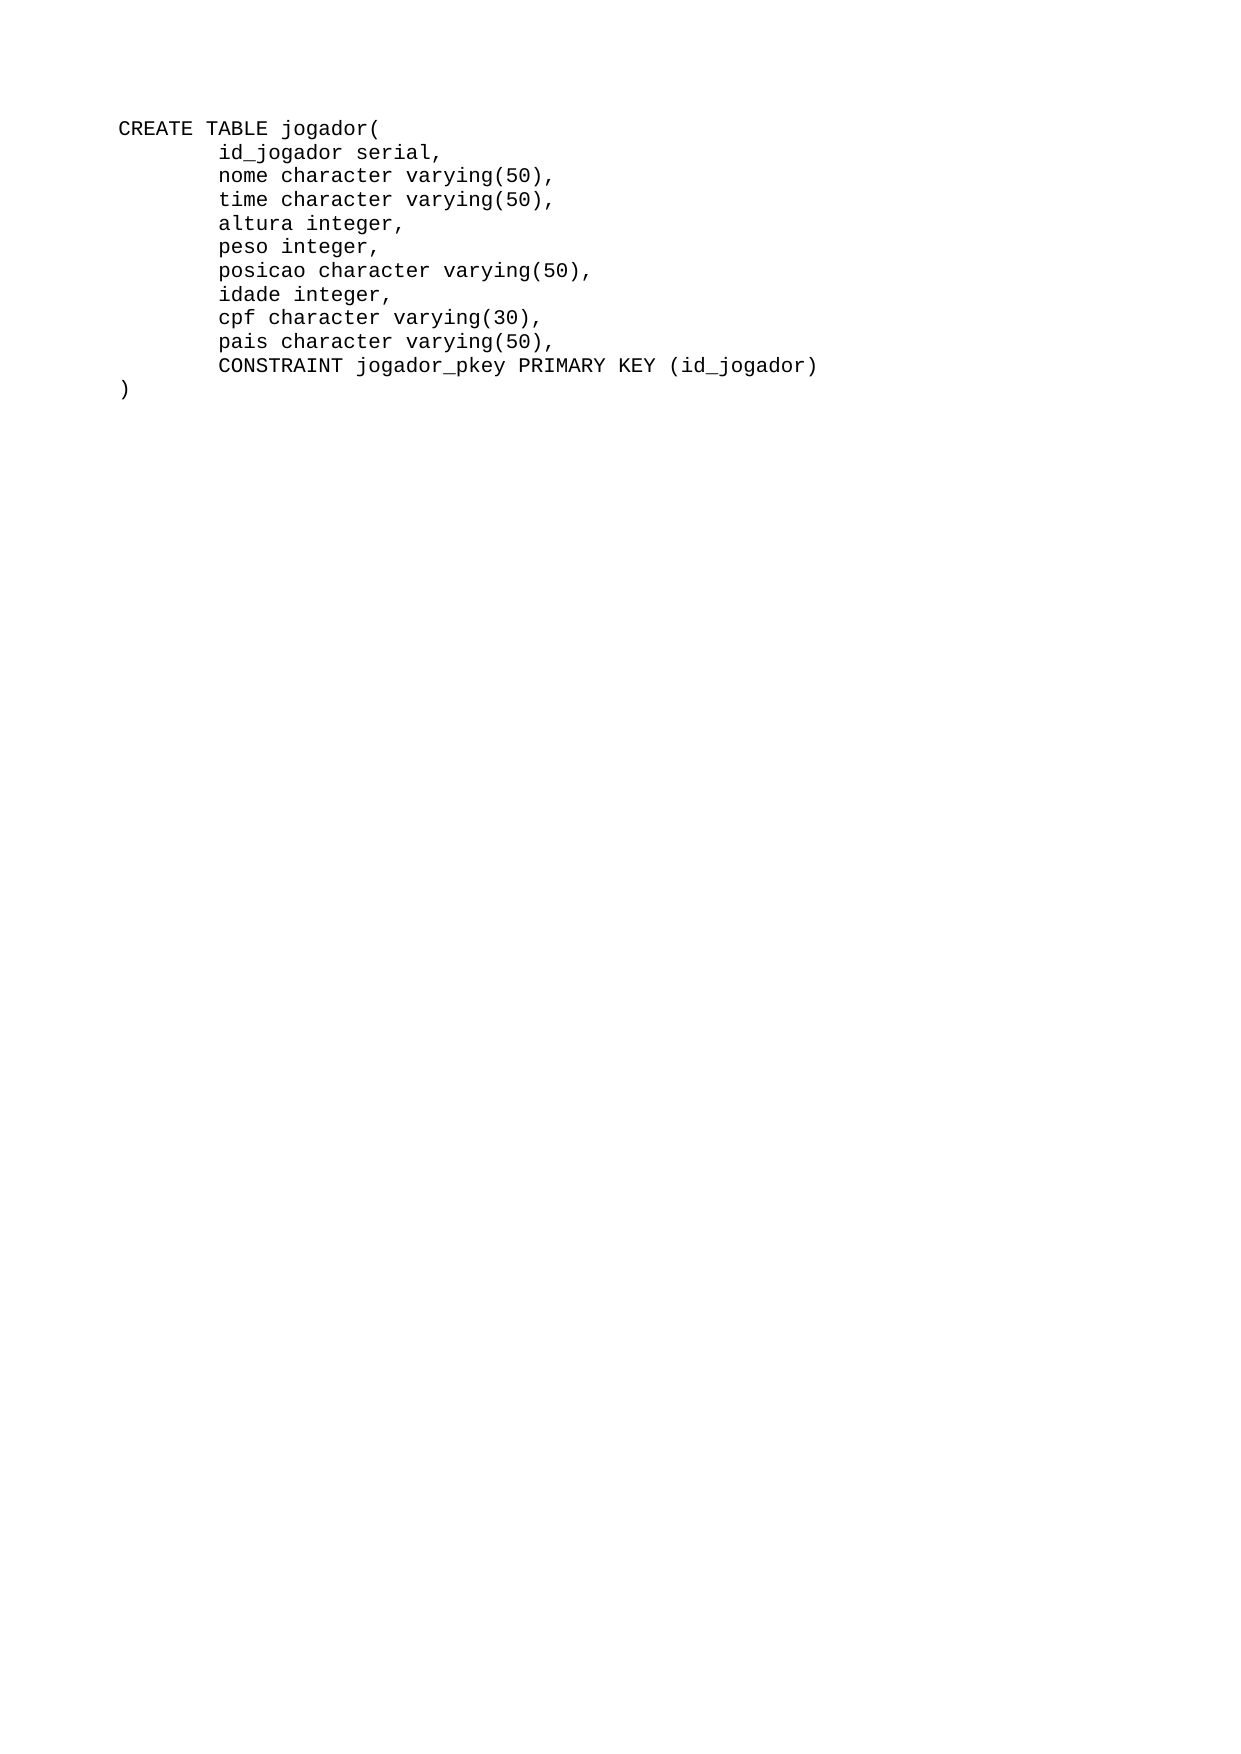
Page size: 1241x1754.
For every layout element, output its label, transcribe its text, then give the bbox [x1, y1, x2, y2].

text cpf character varying(30), [118, 307, 1122, 331]
text idade integer, [118, 284, 1122, 307]
text posicao character varying(50), [118, 260, 1122, 284]
text peso integer, [118, 236, 1122, 260]
text altura integer, [118, 213, 1122, 236]
text nome character varying(50), [118, 165, 1122, 189]
text ) [118, 378, 1122, 402]
text CREATE TABLE jogador( [118, 118, 1122, 142]
text time character varying(50), [118, 189, 1122, 213]
text id_jogador serial, [118, 142, 1122, 165]
text CONSTRAINT jogador_pkey PRIMARY KEY (id_jogador) [118, 354, 1122, 378]
text pais character varying(50), [118, 331, 1122, 354]
